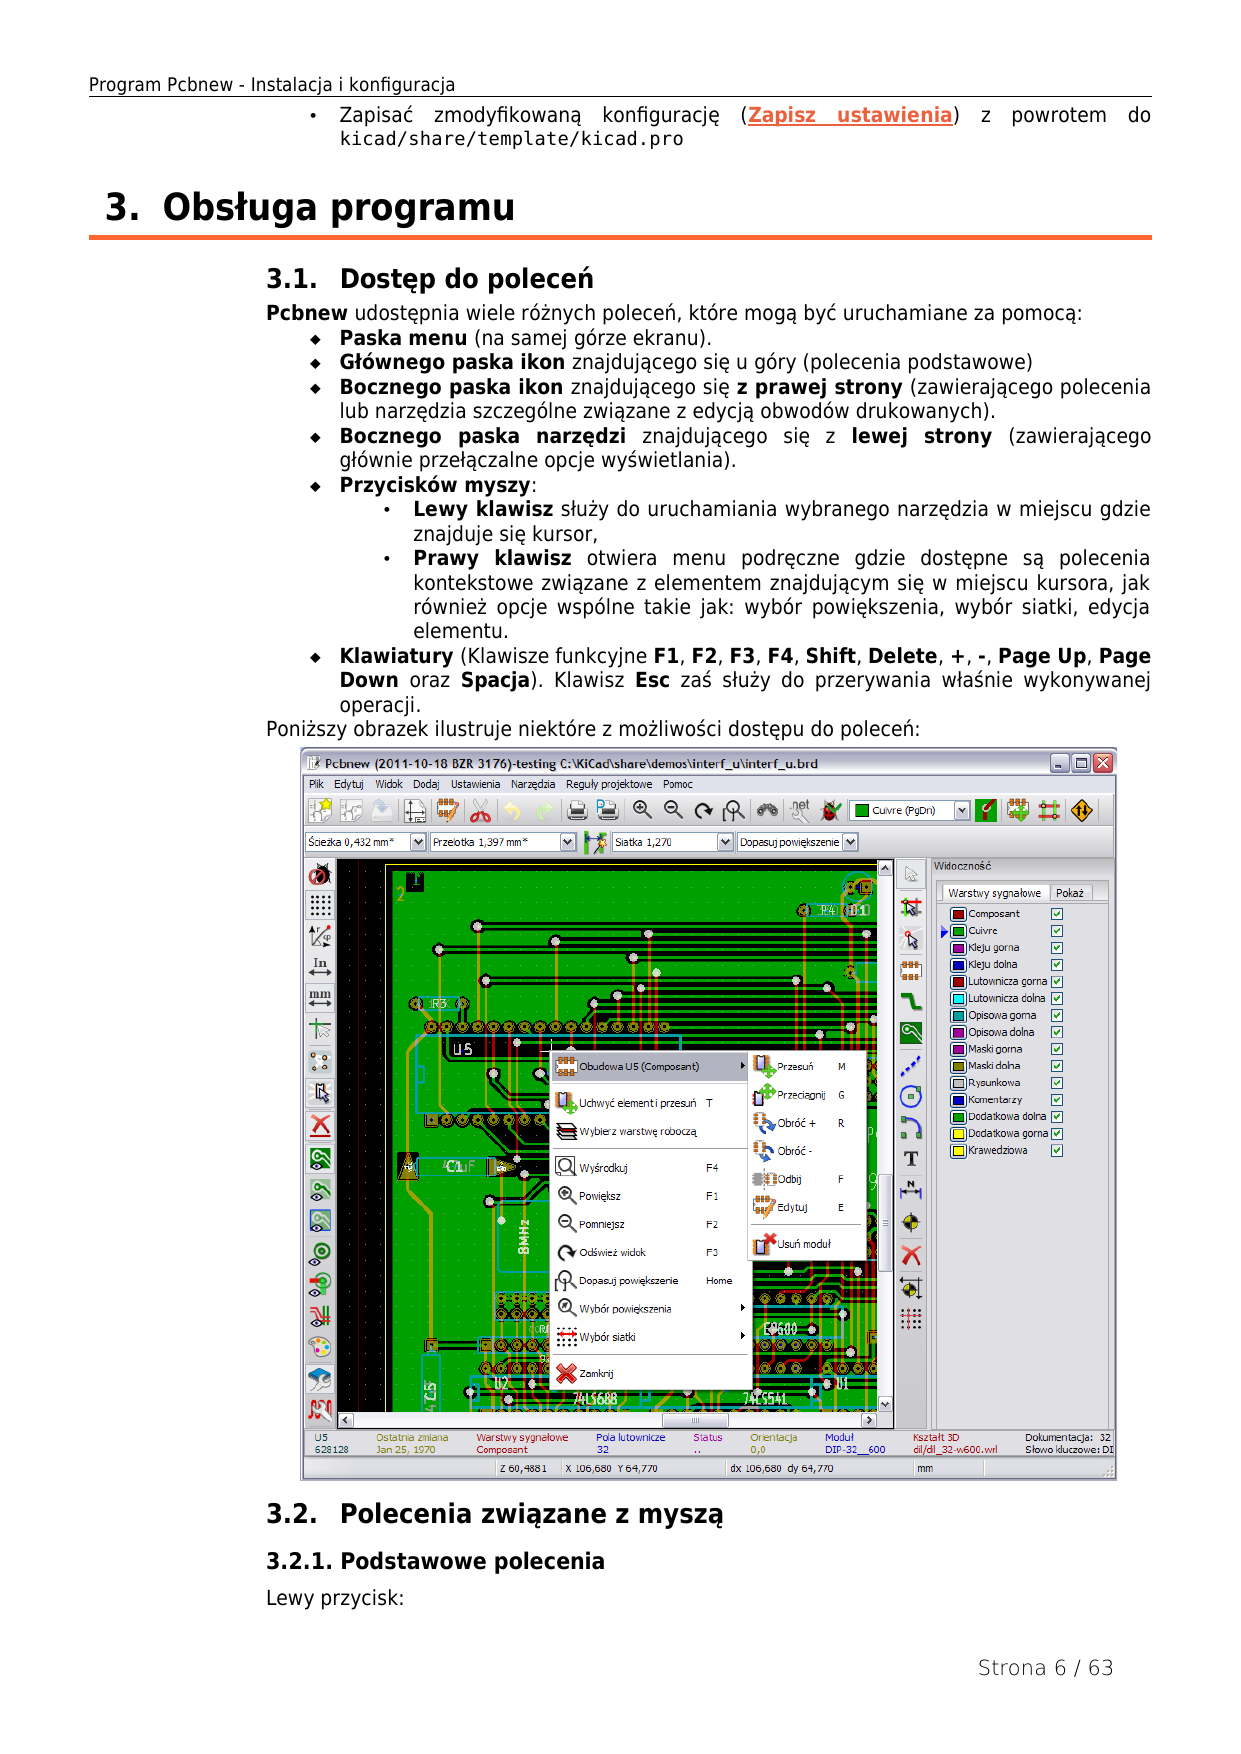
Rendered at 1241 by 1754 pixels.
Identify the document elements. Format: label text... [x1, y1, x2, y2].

subtitle Dostęp do poleceń [266, 264, 1152, 295]
list Klawiatury (Klawisze funkcyjne F1, F2, F3, F4, Shift, Delete, +, -, Page Up, Page Down oraz Spacja). Klawisz Esc zaś służy do przerywania właśnie wykonywanej operacji. [310, 644, 1152, 717]
list Bocznego paska narzędzi znajdującego się z lewej strony (zawierającego głównie przełączalne opcje wyświetlania). [310, 424, 1152, 473]
list Lewy klawisz służy do uruchamiania wybranego narzędzia w miejscu gdzie znajduje się kursor, [383, 497, 1152, 546]
list Paska menu (na samej górze ekranu). [310, 326, 1152, 350]
subtitle Obsługa programu [88, 179, 1152, 240]
text Pcbnew udostępnia wiele różnych poleceń, które mogą być uruchamiane za pomocą: [266, 301, 1152, 326]
subtitle Podstawowe polecenia [266, 1548, 1152, 1574]
text Poniższy obrazek ilustruje niektóre z możliwości dostępu do poleceń: [266, 717, 1152, 742]
list Bocznego paska ikon znajdującego się z prawej strony (zawierającego polecenia lub narzędzia szczególne związane z edycją obwodów drukowanych). [310, 375, 1152, 424]
subtitle Polecenia związane z myszą [266, 1498, 1152, 1530]
list Prawy klawisz otwiera menu podręczne gdzie dostępne są polecenia kontekstowe związane z elementem znajdującym się w miejscu kursora, jak również opcje wspólne takie jak: wybór powiększenia, wybór siatki, edycja elementu. [383, 546, 1152, 644]
text Lewy przycisk: [266, 1586, 1152, 1611]
list Zapisać zmodyfikowaną konfigurację (Zapisz ustawienia) z powrotem do kicad/share/template/kicad.pro [310, 103, 1152, 150]
list Przycisków myszy: [310, 473, 1152, 497]
list Głównego paska ikon znajdującego się u góry (polecenia podstawowe) [310, 350, 1152, 375]
picture [300, 747, 1118, 1481]
